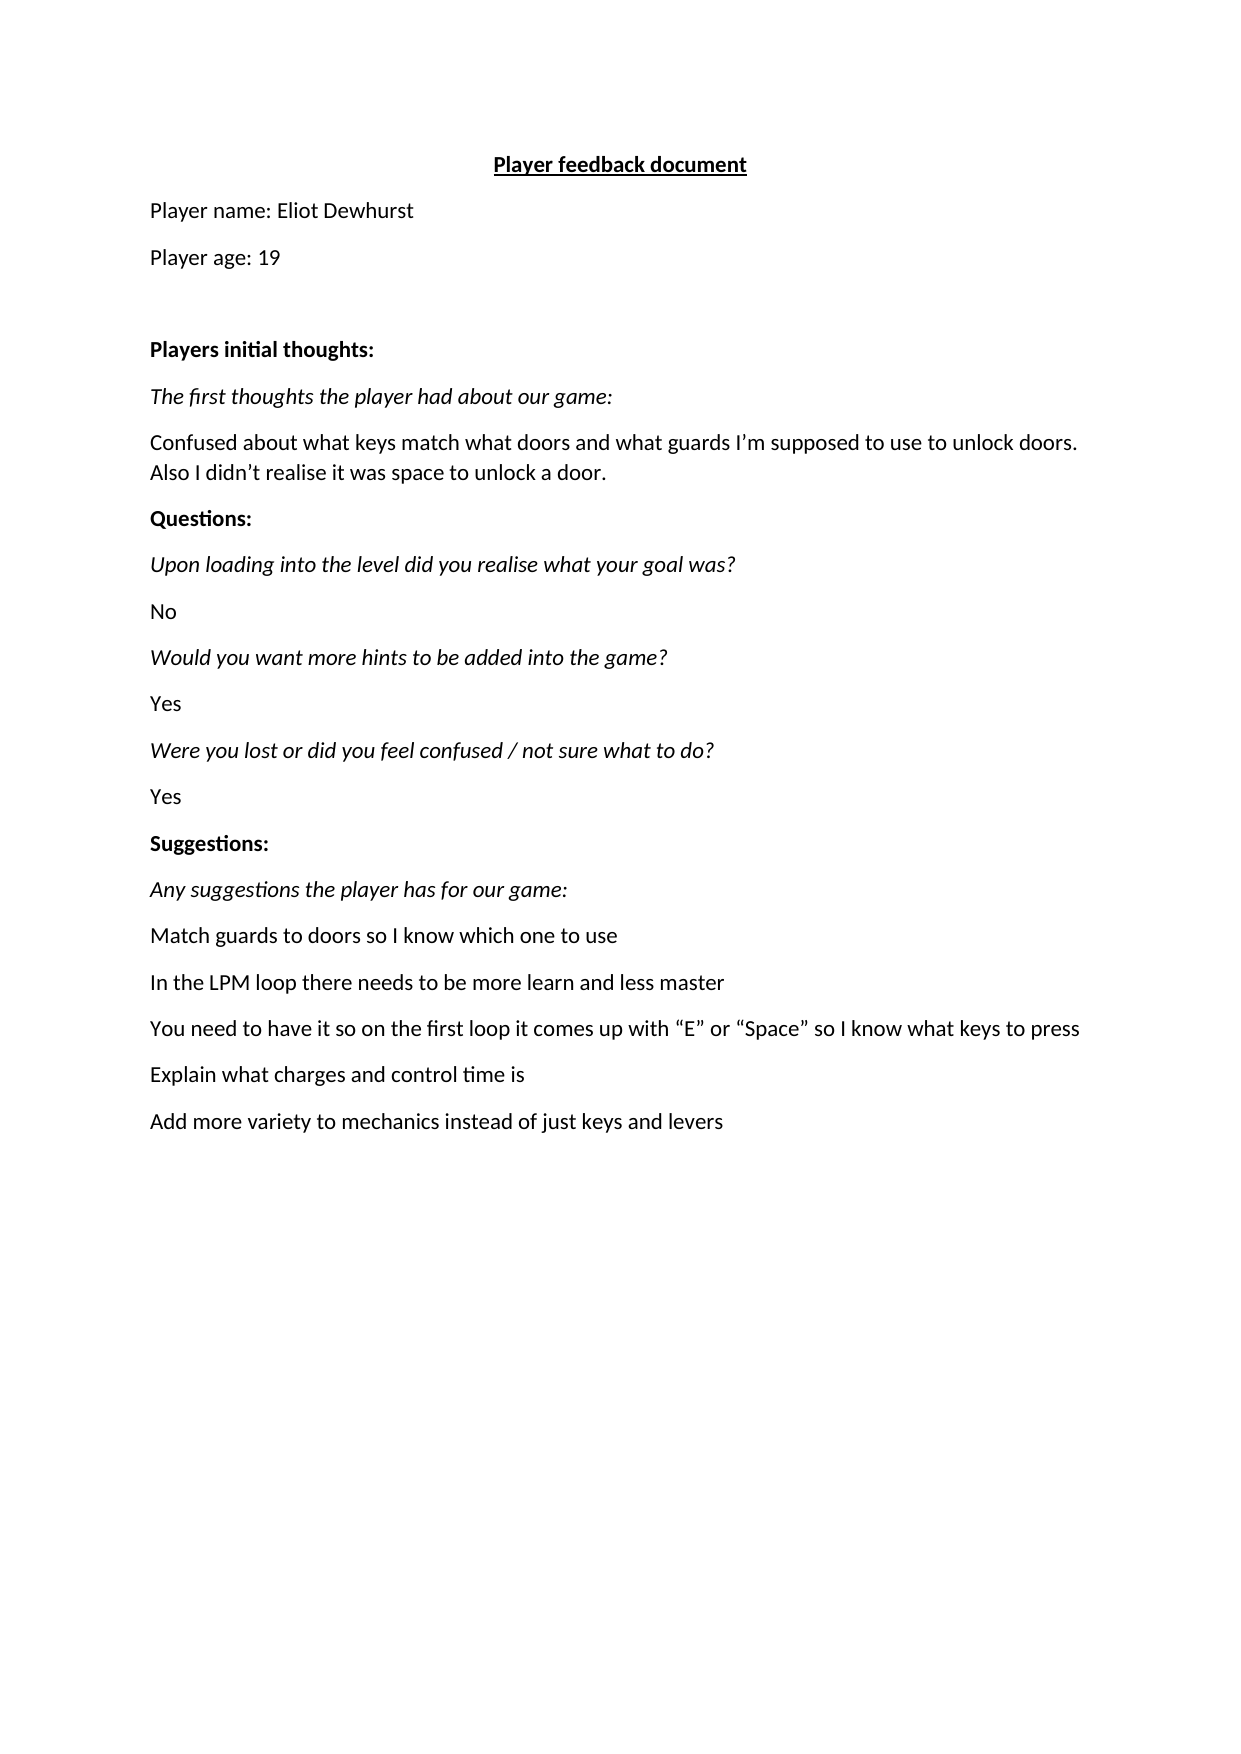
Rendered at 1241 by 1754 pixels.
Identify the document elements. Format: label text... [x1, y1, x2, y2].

text Upon loading into the level did you realise what your goal was? [150, 551, 1090, 578]
text Player age: 19 [150, 243, 1090, 271]
text No [150, 597, 1090, 625]
text Match guards to doors so I know which one to use [150, 921, 1090, 949]
text Player feedback document [150, 150, 1090, 178]
text Suggestions: [150, 829, 1090, 857]
text Explain what charges and control time is [150, 1060, 1090, 1088]
text In the LPM loop there needs to be more learn and less master [150, 968, 1090, 996]
text Yes [150, 782, 1090, 810]
text Add more variety to mechanics instead of just keys and levers [150, 1107, 1090, 1135]
text Questions: [150, 504, 1090, 532]
text Were you lost or did you feel confused / not sure what to do? [150, 736, 1090, 764]
text You need to have it so on the first loop it comes up with “E” or “Space” so I know what keys to press [150, 1014, 1090, 1042]
text The first thoughts the player had about our game: [150, 382, 1090, 410]
text Yes [150, 689, 1090, 718]
text Player name: Eliot Dewhurst [150, 196, 1090, 224]
text Confused about what keys match what doors and what guards I’m supposed to use to unlock doors. Also I didn’t realise it was space to unlock a door. [150, 428, 1090, 486]
text Would you want more hints to be added into the game? [150, 643, 1090, 671]
text Players initial thoughts: [150, 335, 1090, 363]
text Any suggestions the player has for our game: [150, 875, 1090, 903]
